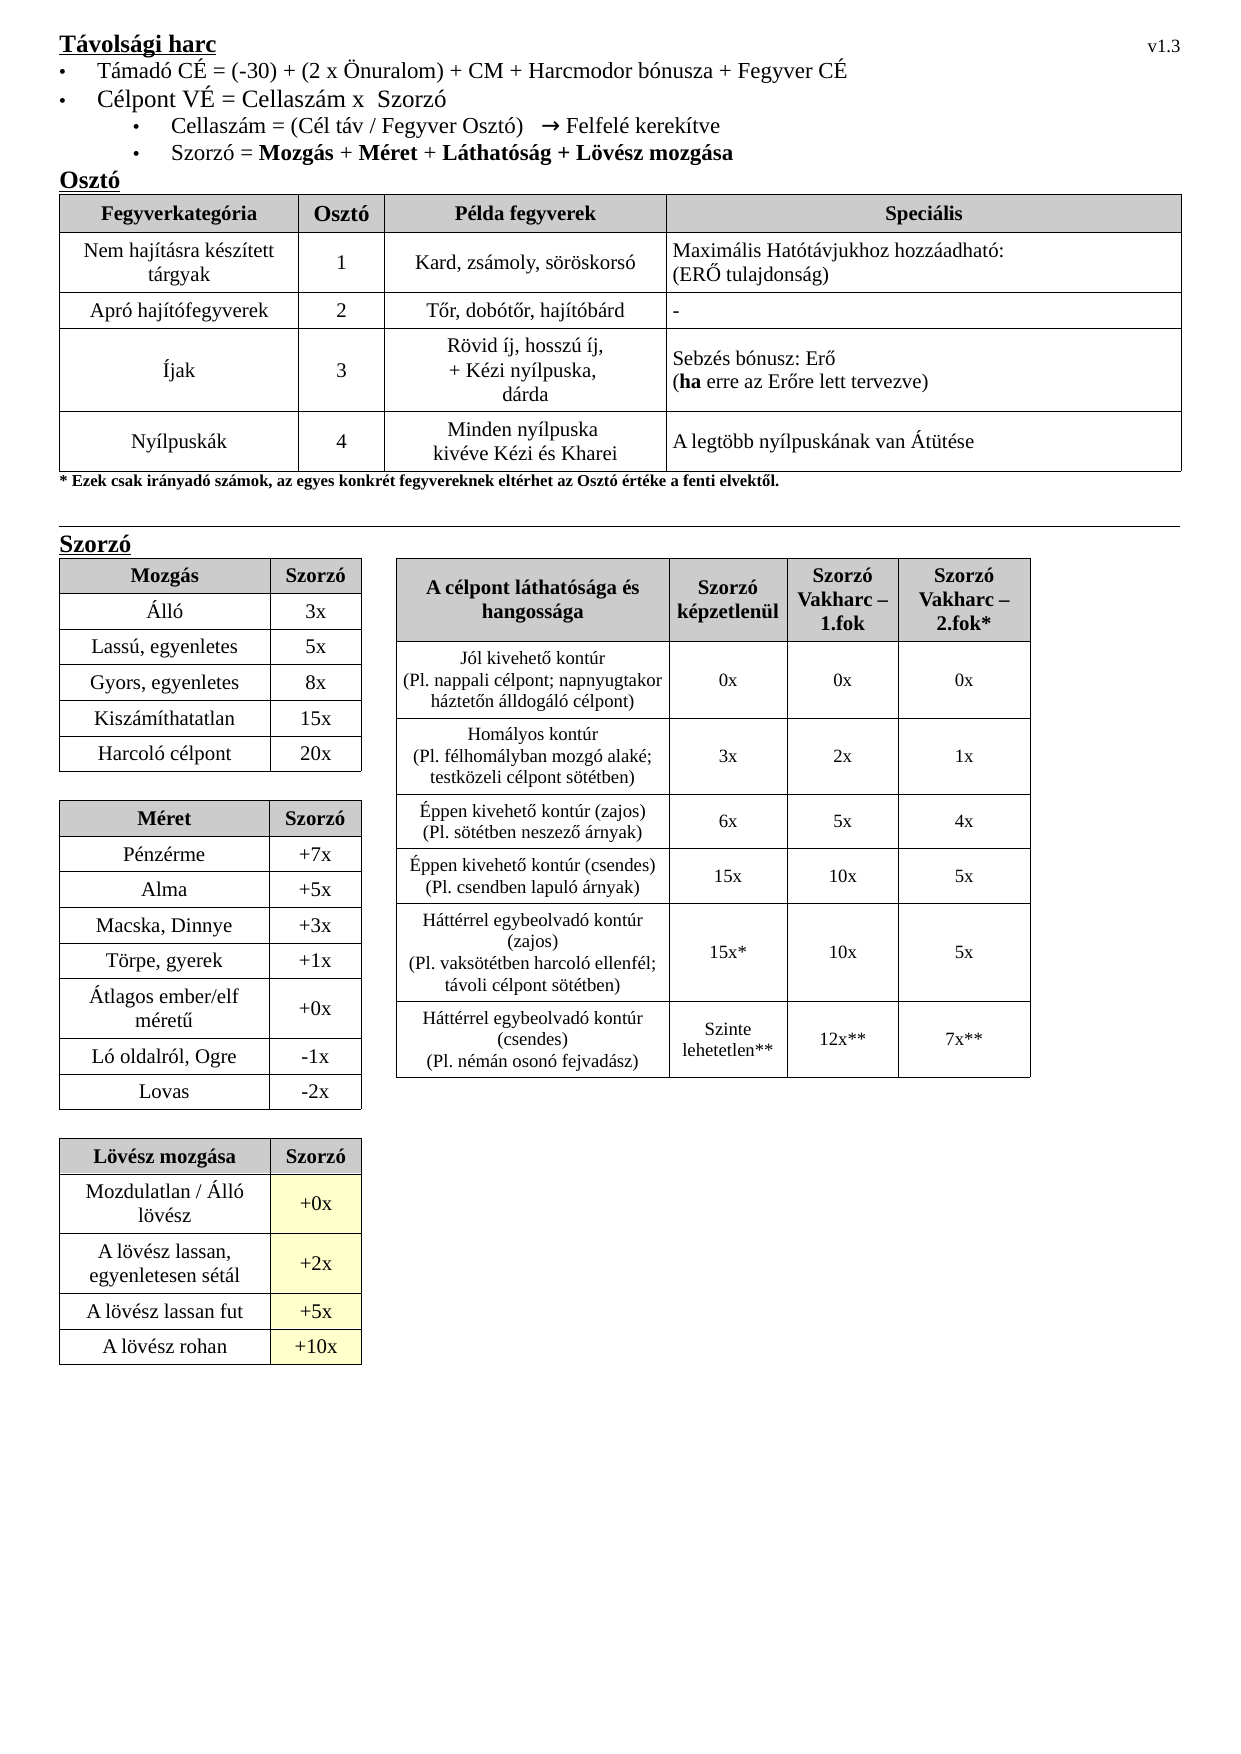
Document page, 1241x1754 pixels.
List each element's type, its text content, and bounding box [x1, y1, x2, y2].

table_cell 0x [899, 642, 1030, 717]
table_cell Ló oldalról, Ogre [60, 1039, 269, 1073]
table_cell Harcoló célpont [60, 737, 270, 771]
table_cell 3x [271, 594, 361, 629]
table_cell 8x [271, 665, 361, 700]
table_cell 3x [670, 719, 787, 794]
table_cell Alma [60, 872, 269, 907]
table_header Fegyverkategória [60, 195, 298, 232]
table_cell 20x [271, 737, 361, 771]
table_cell Éppen kivehető kontúr (zajos) (Pl. sötétben neszező árnyak) [397, 795, 669, 848]
table_cell A lövész rohan [60, 1330, 270, 1364]
table_cell +3x [270, 908, 361, 942]
text Távolsági harc v1.3 [59, 29, 1181, 57]
list Támadó CÉ = (-30) + (2 x Önuralom) + CM + Harcmodor bónusza + Fegyver CÉ [59, 57, 1181, 84]
table_cell Éppen kivehető kontúr (csendes) (Pl. csendben lapuló árnyak) [397, 849, 669, 903]
list Cellaszám = (Cél táv / Fegyver Osztó) → Felfelé kerekítve [133, 112, 1181, 139]
table_header Méret [60, 801, 269, 836]
table_cell +0x [270, 979, 361, 1038]
table_cell Lassú, egyenletes [60, 630, 270, 664]
table_cell Tőr, dobótőr, hajítóbárd [385, 293, 666, 328]
table_cell A lövész lassan fut [60, 1294, 270, 1328]
table_cell -2x [270, 1075, 361, 1109]
table_cell A legtöbb nyílpuskának van Átütése [667, 412, 1181, 471]
list Célpont VÉ = Cellaszám x Szorzó [59, 84, 1181, 112]
table_cell Törpe, gyerek [60, 944, 269, 978]
table_cell +1x [270, 944, 361, 978]
table_header Szorzó [271, 559, 361, 593]
table_cell Jól kivehető kontúr (Pl. nappali célpont; napnyugtakor háztetőn álldogáló célpont) [397, 642, 669, 717]
text Szorzó [59, 529, 1181, 557]
table_cell 2 [299, 293, 384, 328]
table_cell Álló [60, 594, 270, 629]
table_cell Szinte lehetetlen** [670, 1002, 787, 1077]
table_cell +2x [271, 1234, 361, 1293]
table_cell 6x [670, 795, 787, 848]
table_cell 5x [899, 849, 1030, 903]
table_cell 5x [788, 795, 898, 848]
list Szorzó = Mozgás + Méret + Láthatóság + Lövész mozgása [133, 139, 1181, 166]
table_header Szorzó képzetlenül [670, 559, 787, 641]
table_cell 15x [670, 849, 787, 903]
table_header Szorzó [270, 801, 361, 836]
table_header Példa fegyverek [385, 195, 666, 232]
text Osztó [59, 166, 1181, 194]
table_cell 4 [299, 412, 384, 471]
table_cell Nyílpuskák [60, 412, 298, 471]
table_header Szorzó Vakharc – 2.fok* [899, 559, 1030, 641]
table_cell -1x [270, 1039, 361, 1073]
table_cell 15x [271, 701, 361, 736]
table_header Mozgás [60, 559, 270, 593]
table_cell 12x** [788, 1002, 898, 1077]
table_cell 1x [899, 719, 1030, 794]
table_cell Rövid íj, hosszú íj, + Kézi nyílpuska, dárda [385, 329, 666, 411]
table_cell +5x [270, 872, 361, 907]
table_cell 10x [788, 904, 898, 1001]
table_header Speciális [667, 195, 1181, 232]
table_header Lövész mozgása [60, 1139, 270, 1173]
table_cell Átlagos ember/elf méretű [60, 979, 269, 1038]
table_cell 3 [299, 329, 384, 411]
text * Ezek csak irányadó számok, az egyes konkrét fegyvereknek eltérhet az Osztó értéke a fenti elvektől. [59, 472, 1181, 490]
table_cell +7x [270, 837, 361, 871]
table_cell 10x [788, 849, 898, 903]
table_header Osztó [299, 195, 384, 232]
table_cell 5x [899, 904, 1030, 1001]
table_cell 1 [299, 233, 384, 292]
table_cell 7x** [899, 1002, 1030, 1077]
table_cell Kiszámíthatatlan [60, 701, 270, 736]
table_cell A lövész lassan, egyenletesen sétál [60, 1234, 270, 1293]
table_cell Mozdulatlan / Álló lövész [60, 1175, 270, 1233]
table_cell Maximális Hatótávjukhoz hozzáadható: (ERŐ tulajdonság) [667, 233, 1181, 292]
table_cell Íjak [60, 329, 298, 411]
table_cell 4x [899, 795, 1030, 848]
table_cell 2x [788, 719, 898, 794]
table_cell Gyors, egyenletes [60, 665, 270, 700]
table_cell Kard, zsámoly, söröskorsó [385, 233, 666, 292]
table_cell 15x* [670, 904, 787, 1001]
table_cell Pénzérme [60, 837, 269, 871]
table_cell Homályos kontúr (Pl. félhomályban mozgó alaké; testközeli célpont sötétben) [397, 719, 669, 794]
table_cell - [667, 293, 1181, 328]
table_cell 0x [788, 642, 898, 717]
table_header Szorzó [271, 1139, 361, 1173]
table_cell Háttérrel egybeolvadó kontúr (csendes) (Pl. némán osonó fejvadász) [397, 1002, 669, 1077]
table_cell +0x [271, 1175, 361, 1233]
table_cell Nem hajításra készített tárgyak [60, 233, 298, 292]
table_cell Minden nyílpuska kivéve Kézi és Kharei [385, 412, 666, 471]
table_cell Apró hajítófegyverek [60, 293, 298, 328]
table_cell Macska, Dinnye [60, 908, 269, 942]
table_cell 0x [670, 642, 787, 717]
table_cell +5x [271, 1294, 361, 1328]
table_header Szorzó Vakharc – 1.fok [788, 559, 898, 641]
table_cell Háttérrel egybeolvadó kontúr (zajos) (Pl. vaksötétben harcoló ellenfél; távoli célpont sötétben) [397, 904, 669, 1001]
table_cell Sebzés bónusz: Erő (ha erre az Erőre lett tervezve) [667, 329, 1181, 411]
table_cell Lovas [60, 1075, 269, 1109]
table_header A célpont láthatósága és hangossága [397, 559, 669, 641]
table_cell +10x [271, 1330, 361, 1364]
table_cell 5x [271, 630, 361, 664]
